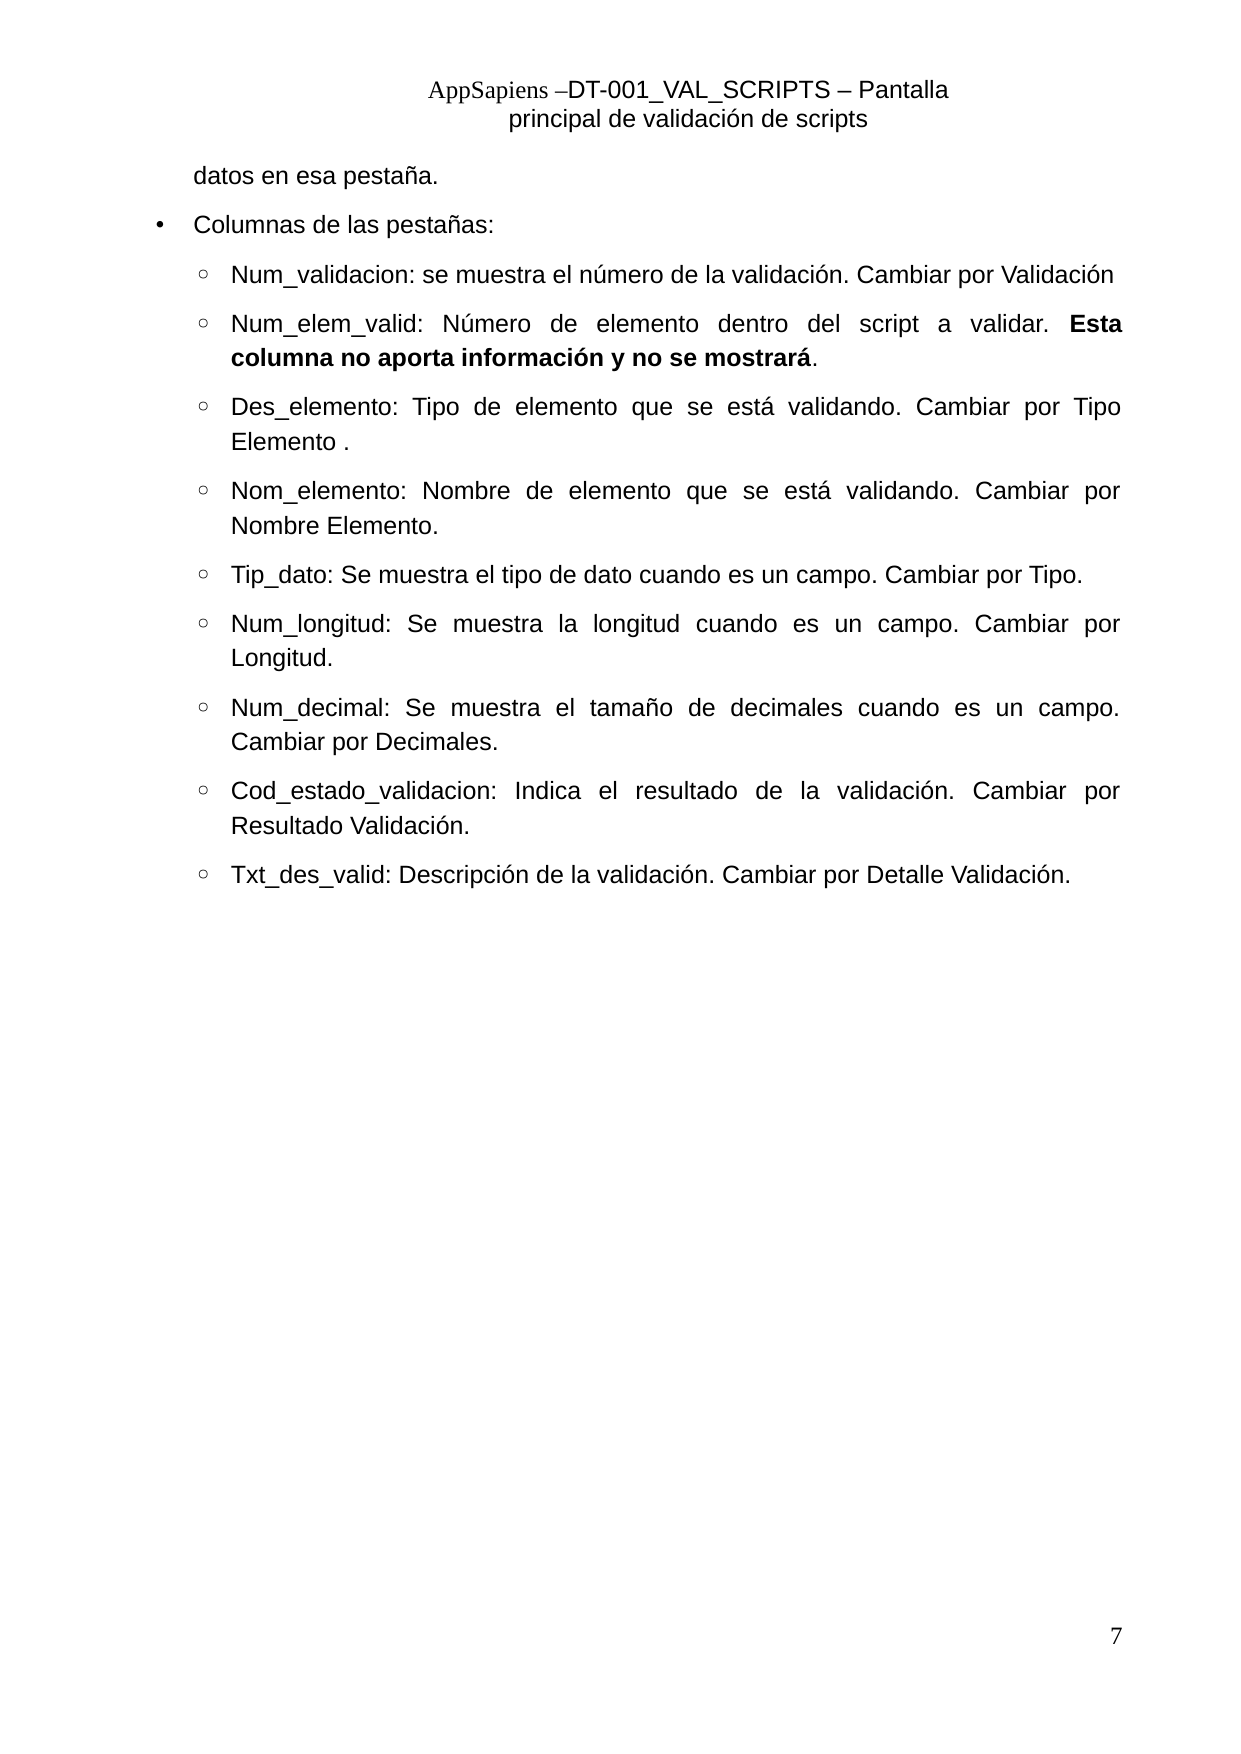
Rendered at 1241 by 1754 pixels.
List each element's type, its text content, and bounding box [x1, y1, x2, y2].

list Nom_elemento: Nombre de elemento que se está validando. Cambiar por Nombre Elemento. [193, 476, 1122, 539]
list Txt_des_valid: Descripción de la validación. Cambiar por Detalle Validación. [193, 860, 1122, 889]
list Num_elem_valid: Número de elemento dentro del script a validar. Esta columna no aporta información y no se mostrará. [193, 309, 1122, 372]
list Cod_estado_validacion: Indica el resultado de la validación. Cambiar por Resultado Validación. [193, 776, 1122, 839]
list Tip_dato: Se muestra el tipo de dato cuando es un campo. Cambiar por Tipo. [193, 560, 1122, 588]
list Num_decimal: Se muestra el tamaño de decimales cuando es un campo. Cambiar por Decimales. [193, 692, 1122, 756]
list Columnas de las pestañas: [156, 210, 1122, 239]
list Num_longitud: Se muestra la longitud cuando es un campo. Cambiar por Longitud. [193, 609, 1122, 672]
list datos en esa pestaña. [156, 161, 1122, 190]
list Num_validacion: se muestra el número de la validación. Cambiar por Validación [193, 259, 1122, 288]
list Des_elemento: Tipo de elemento que se está validando. Cambiar por Tipo Elemento . [193, 392, 1122, 456]
